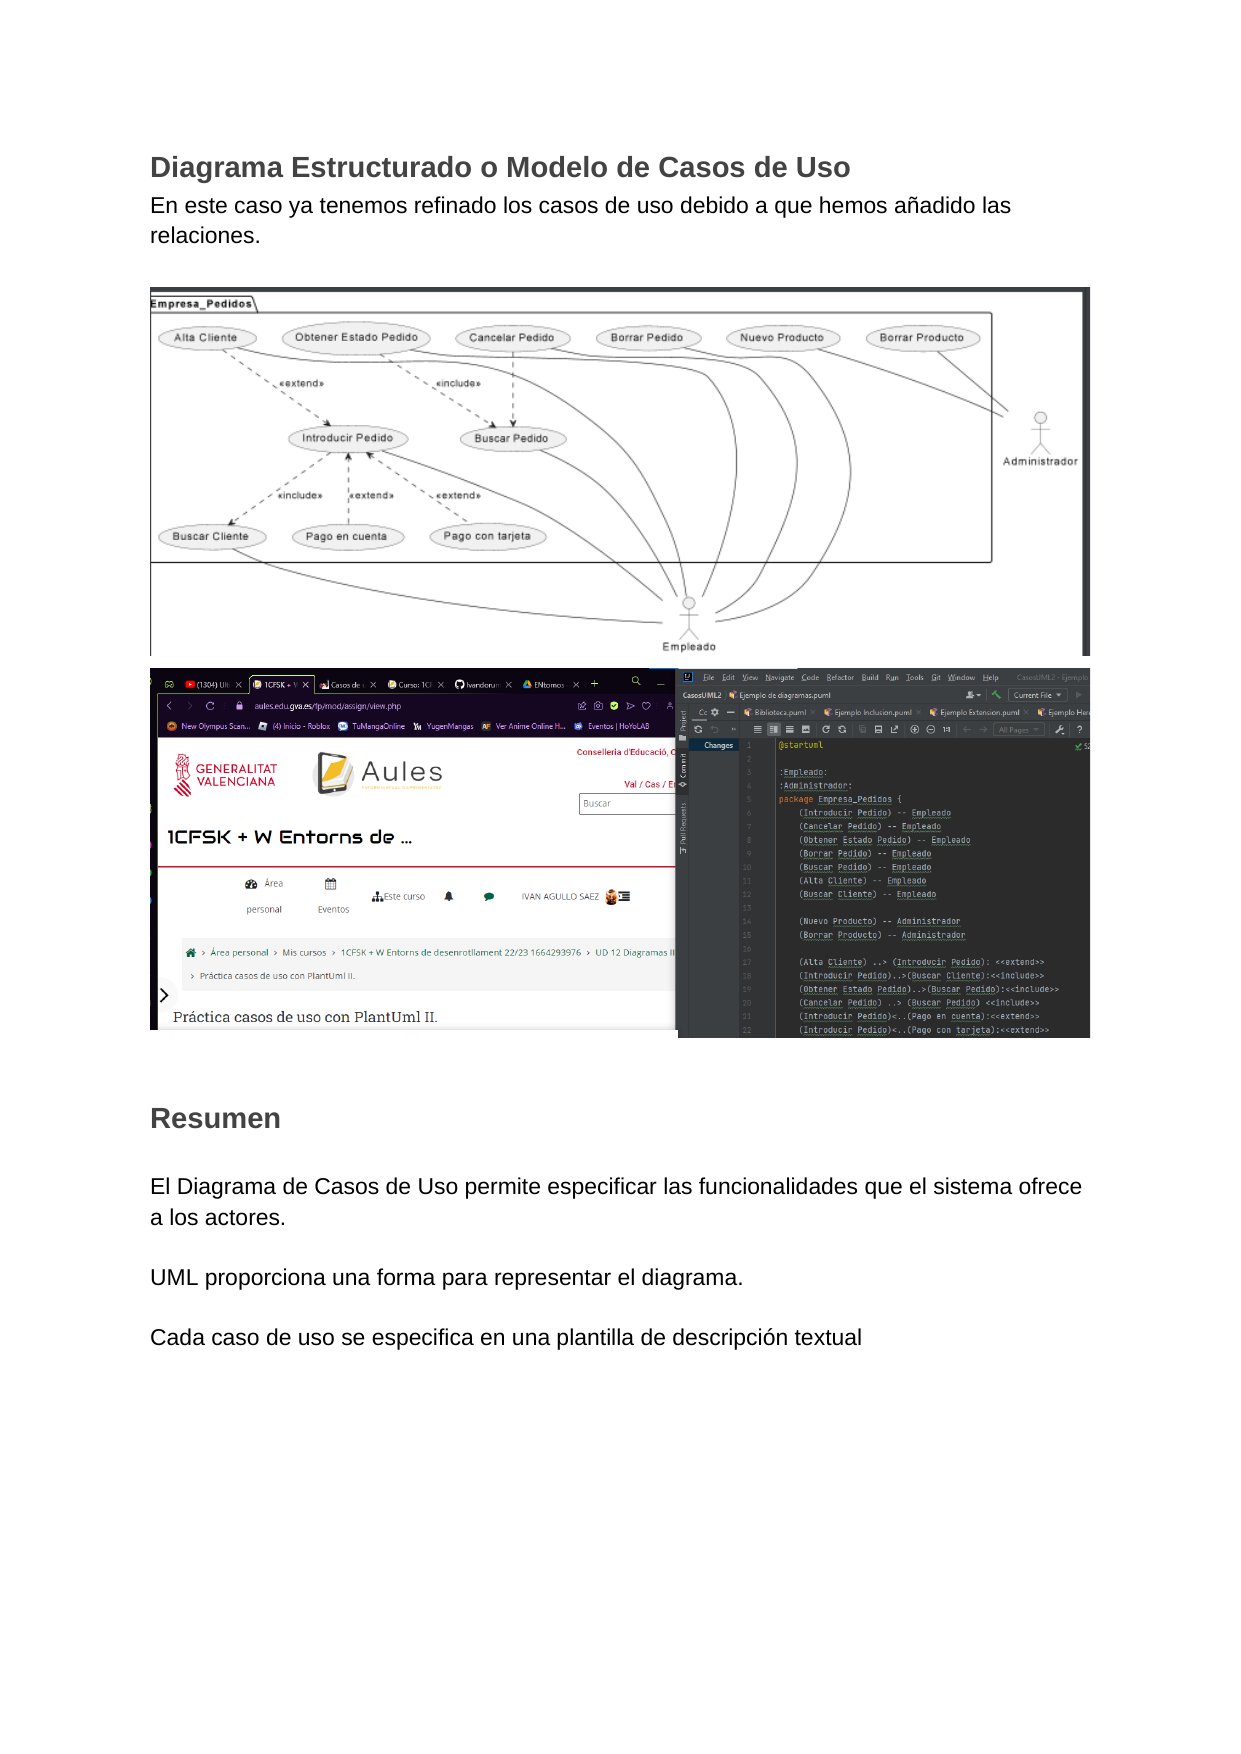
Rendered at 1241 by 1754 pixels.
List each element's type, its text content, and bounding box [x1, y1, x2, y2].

text Cada caso de uso se especifica en una plantilla de descripción textual [150, 1324, 1090, 1351]
text El Diagrama de Casos de Uso permite especificar las funcionalidades que el sistema ofrece a los actores. [150, 1173, 1090, 1230]
text UML proporciona una forma para representar el diagrama. [150, 1264, 1090, 1290]
picture [150, 668, 1091, 1038]
picture [150, 287, 1091, 656]
subtitle Resumen [150, 1101, 1090, 1135]
subtitle Diagrama Estructurado o Modelo de Casos de Uso [150, 150, 1090, 183]
text En este caso ya tenemos refinado los casos de uso debido a que hemos añadido las relaciones. [150, 192, 1090, 248]
